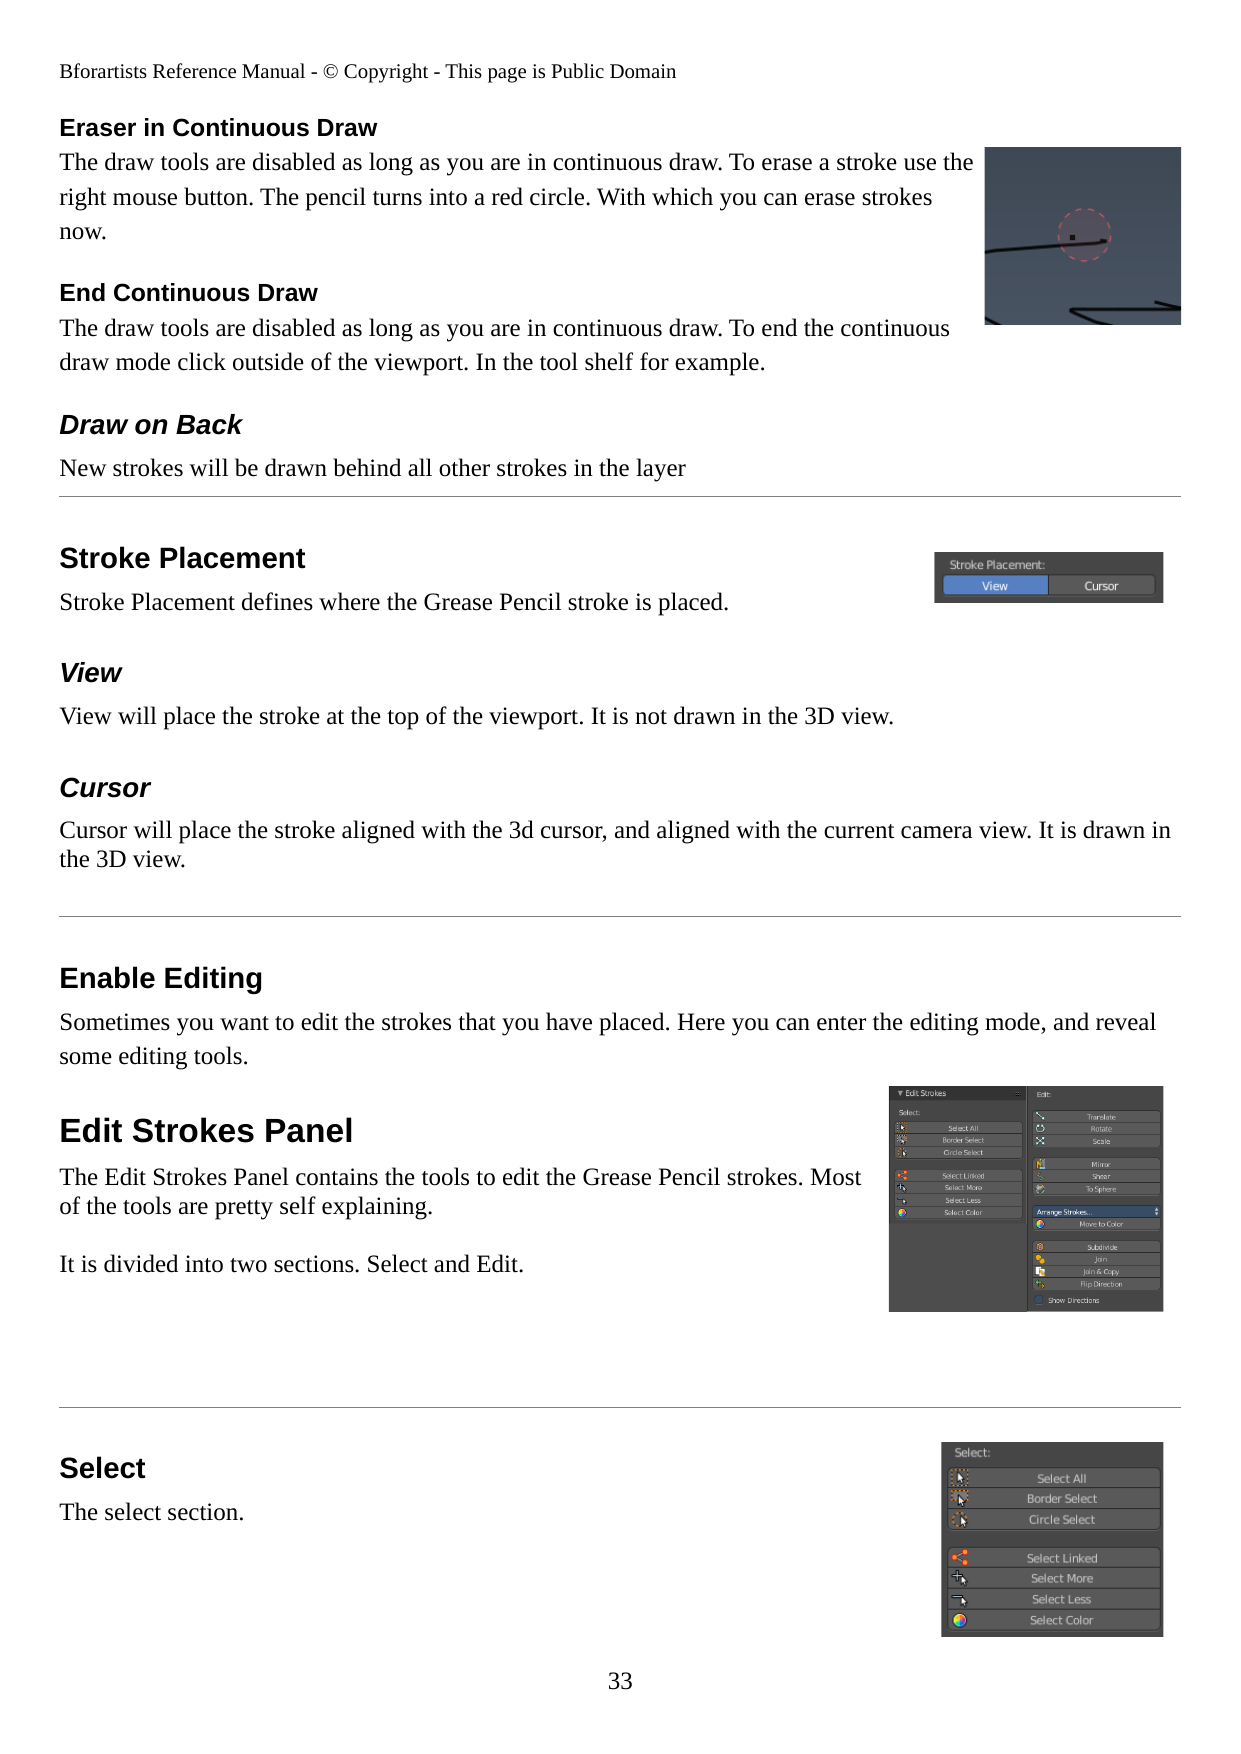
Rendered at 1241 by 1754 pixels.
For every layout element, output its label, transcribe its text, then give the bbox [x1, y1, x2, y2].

subtitle View [59, 657, 1181, 689]
picture [941, 1442, 1164, 1637]
subtitle [1164, 1111, 1181, 1150]
text The select section. [59, 1497, 941, 1526]
text The draw tools are disabled as long as you are in continuous draw. To end the continuous draw mode click outside of the viewport. In the tool shelf for example. [59, 313, 1181, 376]
subtitle Stroke Placement [59, 541, 1181, 574]
text The Edit Strokes Panel contains the tools to edit the Grease Pencil strokes. Most of the tools are pretty self explaining. [59, 1162, 888, 1220]
text It is divided into two sections. Select and Edit. [59, 1249, 888, 1277]
subtitle Enable Editing [59, 961, 1181, 994]
subtitle Draw on Back [59, 409, 1181, 441]
text View will place the stroke at the top of the viewport. It is not drawn in the 3D view. [59, 701, 1181, 730]
picture [934, 552, 1164, 603]
text Cursor will place the stroke aligned with the 3d cursor, and aligned with the current camera view. It is drawn in the 3D view. [59, 816, 1181, 873]
subtitle [1164, 1451, 1181, 1485]
subtitle Select [59, 1451, 941, 1485]
text [1164, 1497, 1181, 1526]
picture [984, 147, 1182, 325]
text Sometimes you want to edit the strokes that you have placed. Here you can enter the editing mode, and reveal some editing tools. [59, 1007, 1181, 1070]
subtitle Edit Strokes Panel [59, 1111, 888, 1150]
picture [888, 1086, 1164, 1312]
subtitle End Continuous Draw [59, 278, 984, 306]
subtitle Cursor [59, 771, 1181, 803]
text The draw tools are disabled as long as you are in continuous draw. To erase a stroke use the right mouse button. The pencil turns into a red circle. With which you can erase strokes now. [59, 147, 984, 245]
subtitle Eraser in Continuous Draw [59, 113, 1181, 141]
text New strokes will be drawn behind all other strokes in the layer [59, 453, 1181, 482]
text Stroke Placement defines where the Grease Pencil stroke is placed. [59, 587, 1181, 616]
